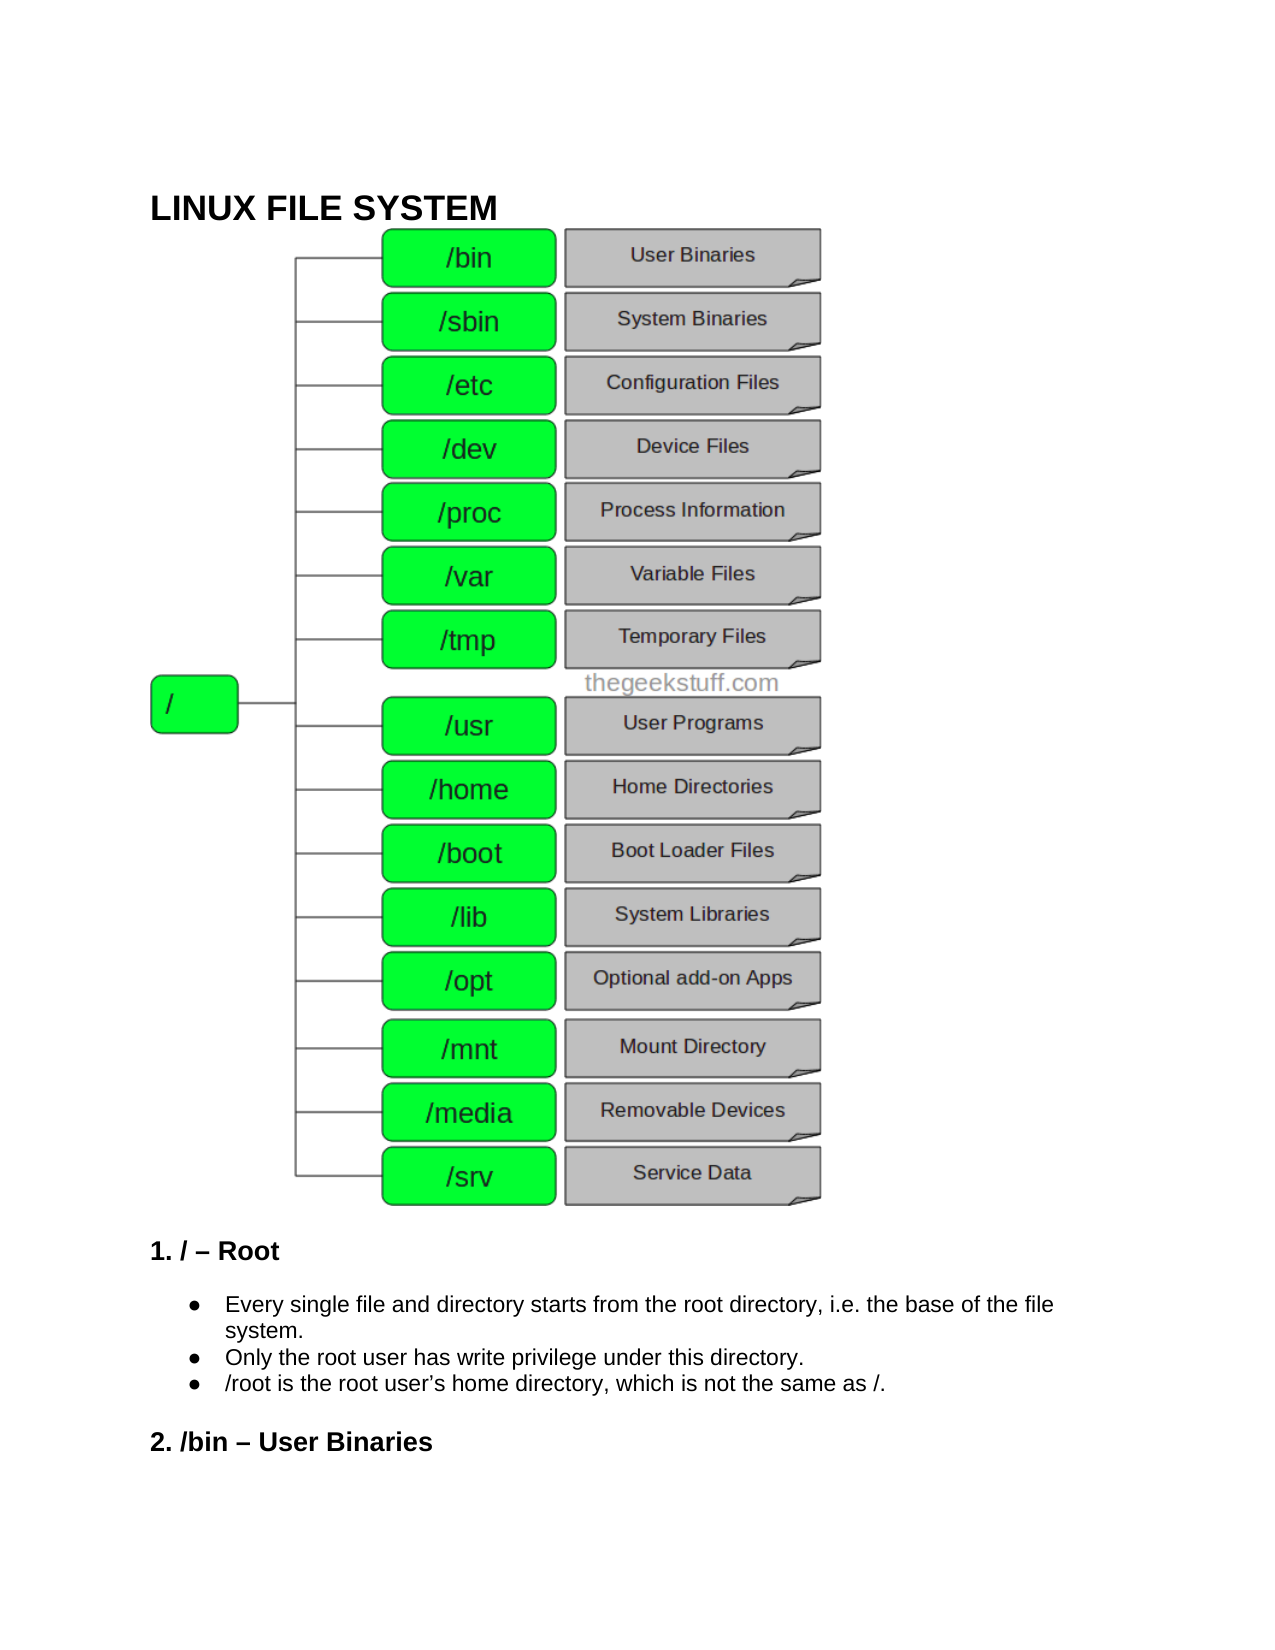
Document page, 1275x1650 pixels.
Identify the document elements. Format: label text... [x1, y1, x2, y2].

picture [150, 228, 822, 1206]
subtitle 2. /bin – User Binaries [150, 1426, 1125, 1457]
subtitle 1. / – Root [150, 1235, 1125, 1266]
subtitle LINUX FILE SYSTEM [150, 187, 1125, 1206]
list Every single file and directory starts from the root directory, i.e. the base of the file system. [187, 1291, 1125, 1344]
list /root is the root user’s home directory, which is not the same as /. [187, 1370, 1125, 1396]
list Only the root user has write privilege under this directory. [187, 1344, 1125, 1370]
